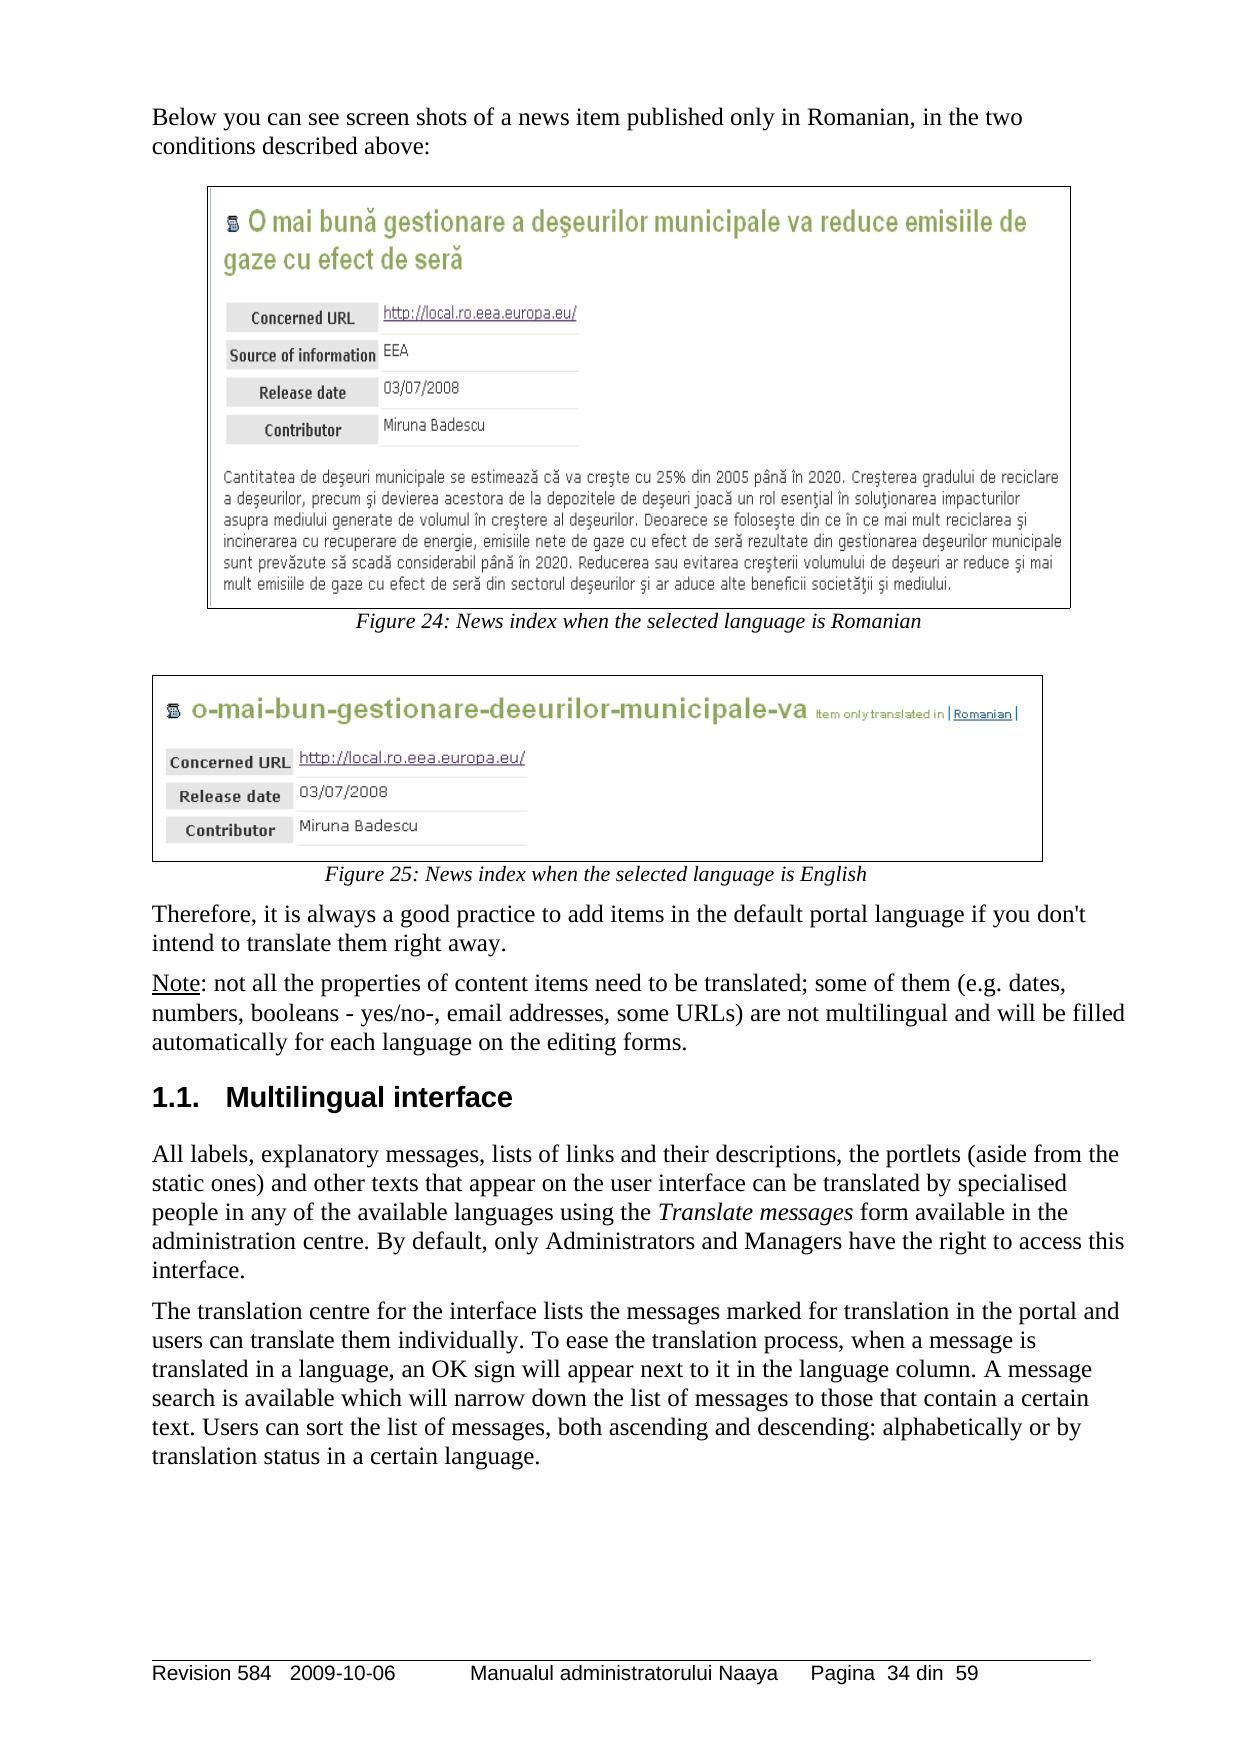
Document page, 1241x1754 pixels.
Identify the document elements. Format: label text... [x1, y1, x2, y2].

text The translation centre for the interface lists the messages marked for translation in the portal and users can translate them individually. To ease the translation process, when a message is translated in a language, an OK sign will appear next to it in the language column. A message search is available which will narrow down the list of messages to those that contain a certain text. Users can sort the list of messages, both ascending and descending: alphabetically or by translation status in a certain language. [152, 1296, 1128, 1470]
text All labels, explanatory messages, lists of links and their descriptions, the portlets (aside from the static ones) and other texts that appear on the user interface can be translated by specialised people in any of the available languages using the Translate messages form available in the administration centre. By default, only Administrators and Managers have the right to access this interface. [152, 1139, 1128, 1284]
text Figure 24: News index when the selected language is Romanian [240, 609, 1039, 634]
text Figure 25: News index when the selected language is English [152, 862, 1042, 887]
picture [210, 188, 1067, 606]
text [208, 187, 1070, 608]
text [153, 676, 1042, 861]
text Therefore, it is always a good practice to add items in the default portal language if you don't intend to translate them right away. [152, 898, 1128, 957]
subtitle Multilingual interface [152, 1080, 1128, 1114]
picture [154, 678, 1040, 858]
text Below you can see screen shots of a news item published only in Romanian, in the two conditions described above: [152, 102, 1128, 160]
text Note: not all the properties of content items need to be translated; some of them (e.g. dates, numbers, booleans - yes/no-, email addresses, some URLs) are not multilingual and will be filled automatically for each language on the editing forms. [152, 968, 1128, 1056]
